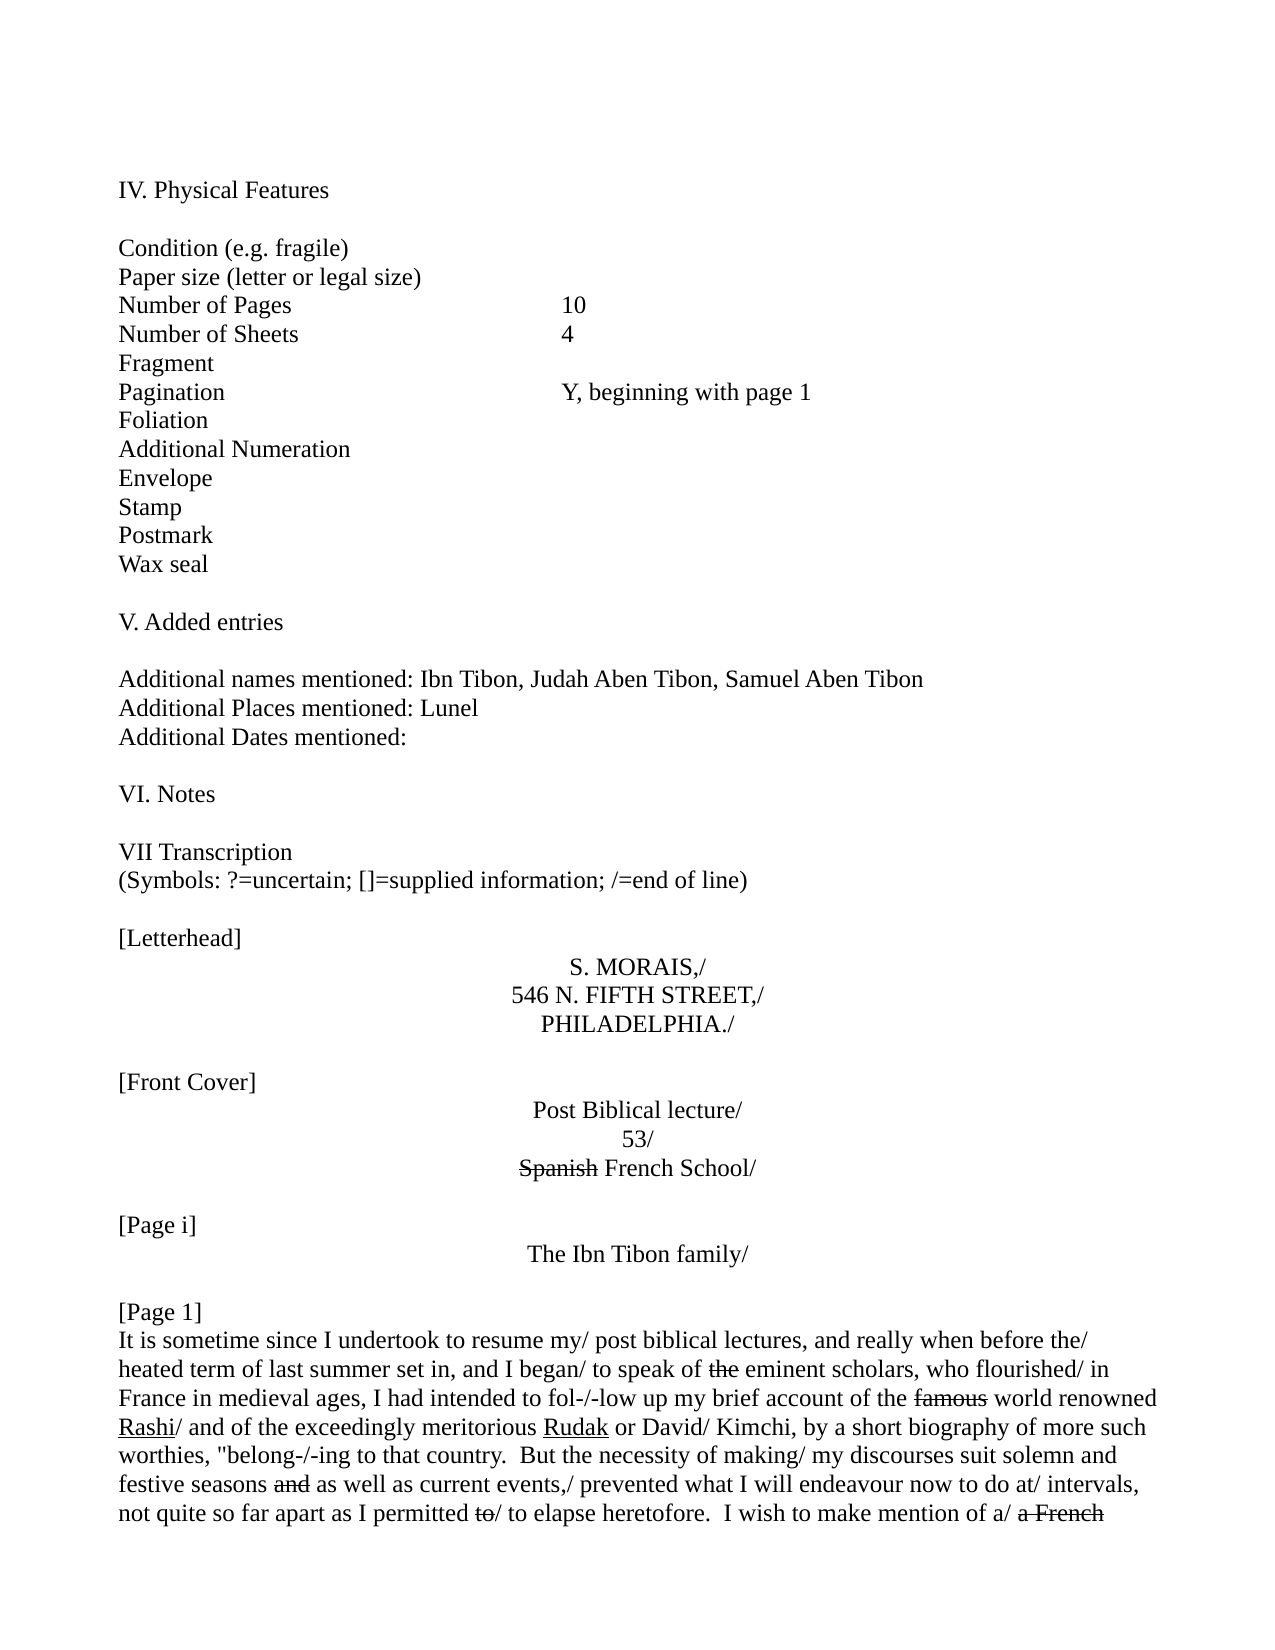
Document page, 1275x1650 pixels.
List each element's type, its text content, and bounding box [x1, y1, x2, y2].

text (Symbols: ?=uncertain; []=supplied information; /=end of line) [118, 866, 1157, 894]
text Additional names mentioned: Ibn Tibon, Judah Aben Tibon, Samuel Aben Tibon [118, 664, 1157, 693]
text Additional Dates mentioned: [118, 722, 1157, 751]
text Post Biblical lecture/ [118, 1096, 1157, 1124]
text 53/ [118, 1124, 1157, 1153]
text 546 N. FIFTH STREET,/ [118, 981, 1157, 1009]
text Condition (e.g. fragile) [118, 233, 1157, 262]
text Foliation [118, 406, 1157, 434]
text [Letterhead] [118, 923, 1157, 952]
text The Ibn Tibon family/ [118, 1239, 1157, 1268]
text VI. Notes [118, 779, 1157, 808]
text IV. Physical Features [118, 176, 1157, 204]
text Paper size (letter or legal size) [118, 262, 1157, 291]
text Wax seal [118, 549, 1157, 578]
text Additional Numeration [118, 434, 1157, 463]
text Spanish French School/ [118, 1153, 1157, 1182]
text [Front Cover] [118, 1067, 1157, 1096]
text VII Transcription [118, 837, 1157, 866]
text Postma rk [118, 521, 1157, 549]
text V. Added entries [118, 607, 1157, 636]
text S. MORAIS,/ [118, 952, 1157, 981]
text Fragment [118, 348, 1157, 377]
text It is sometime since I undertook to resume my/ post biblical lectures, and really when before the/ heated term of last summer set in, and I began/ to speak of the eminent scholars, who flourished/ in France in medieval ages, I had intended to fol-/-low up my brief account of the famous world renowned Rashi/ and of the exceedingly meritorious Rudak or David/ Kimchi, by a short biography of more such worthies, "belong-/-ing to that country. But the necessity of making/ my discourses suit solemn and festive seasons and as well as current events,/ prevented what I will endeavour now to do at/ intervals, not quite so far apart as I permitted to/ to elapse heretofore. I wish to make mention of a/ a French [118, 1326, 1157, 1527]
text Number of Pages 10 [118, 291, 1157, 319]
text Stamp [118, 492, 1157, 521]
text Additional Places mentioned: Lunel [118, 693, 1157, 722]
text PHILADELPHIA./ [118, 1009, 1157, 1038]
text Envelope [118, 463, 1157, 492]
text [Page 1] [118, 1297, 1157, 1326]
text [Page i] [118, 1211, 1157, 1239]
text Pagination Y, beginning with page 1 [118, 377, 1157, 406]
text Number of Sheets 4 [118, 319, 1157, 348]
